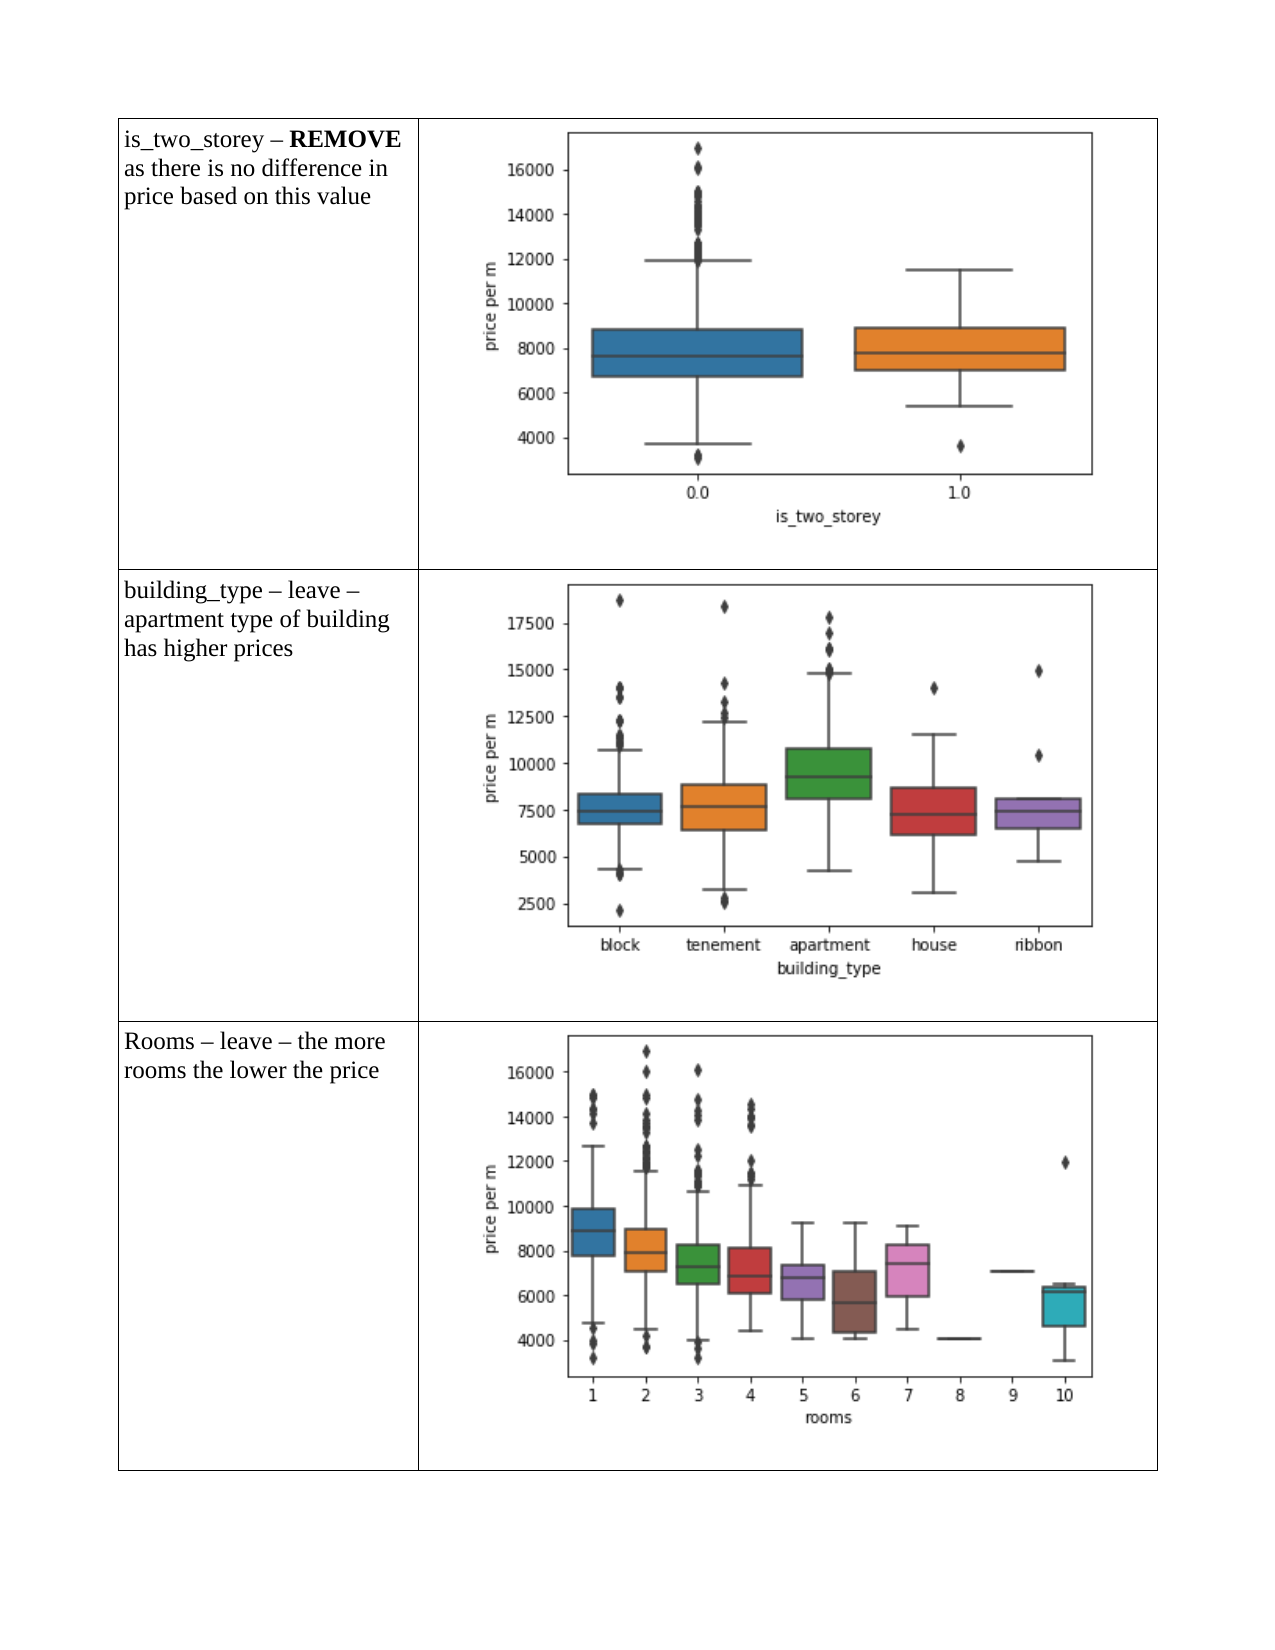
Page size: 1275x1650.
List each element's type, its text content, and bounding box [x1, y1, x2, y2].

table_cell [419, 570, 1157, 1021]
table_cell building_type – leave – apartment type of building has higher prices [119, 570, 418, 1021]
table_cell is_two_storey – REMOVE as there is no difference in price based on this value [119, 119, 418, 569]
picture [474, 123, 1101, 535]
table_cell [419, 119, 1157, 569]
picture [474, 575, 1101, 987]
picture [474, 1026, 1101, 1436]
table_cell [419, 1022, 1157, 1470]
table_cell Rooms – leave – the more rooms the lower the price [119, 1022, 418, 1470]
